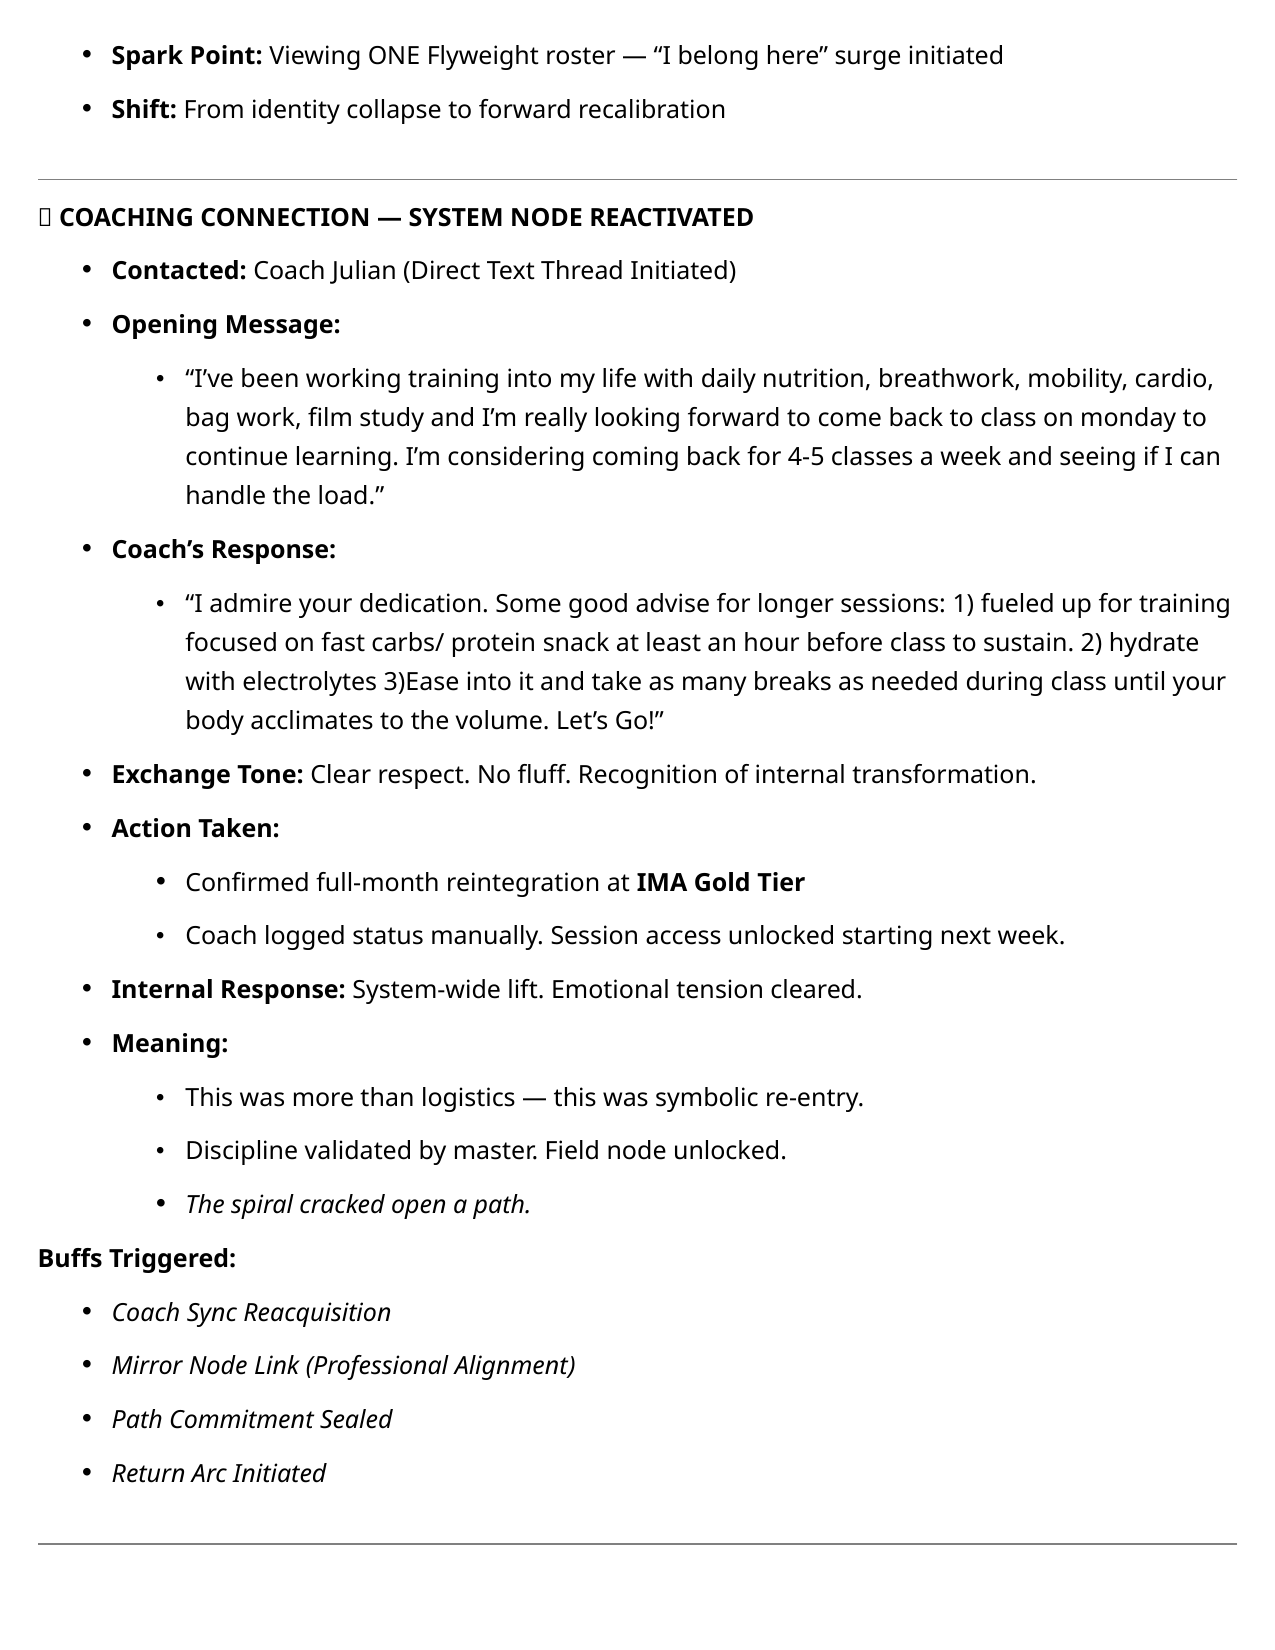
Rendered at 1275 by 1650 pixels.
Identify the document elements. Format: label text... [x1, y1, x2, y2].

list Coach’s Response: [82, 532, 1237, 566]
list “I’ve been working training into my life with daily nutrition, breathwork, mobility, cardio, bag work, film study and I’m really looking forward to come back to class on monday to continue learning. I’m considering coming back for 4-5 classes a week and seeing if I can handle the load.” [156, 360, 1237, 512]
list “I admire your dedication. Some good advise for longer sessions: 1) fueled up for training focused on fast carbs/ protein snack at least an hour before class to sustain. 2) hydrate with electrolytes 3)Ease into it and take as many breaks as needed during class until your body acclimates to the volume. Let’s Go!” [156, 585, 1237, 737]
list Coach logged status manually. Session access unlocked starting next week. [156, 918, 1237, 952]
list Mirror Node Link (Professional Alignment) [82, 1348, 1237, 1382]
subtitle 🔹 COACHING CONNECTION — SYSTEM NODE REACTIVATED [37, 199, 1237, 233]
list Coach Sync Reacquisition [82, 1294, 1237, 1328]
list Path Commitment Sealed [82, 1402, 1237, 1436]
list This was more than logistics — this was symbolic re-entry. [156, 1079, 1237, 1113]
list Exchange Tone: Clear respect. No fluff. Recognition of internal transformation. [82, 757, 1237, 791]
list Shift: From identity collapse to forward recalibration [82, 91, 1237, 125]
list Contacted: Coach Julian (Direct Text Thread Initiated) [82, 253, 1237, 287]
list Opening Message: [82, 307, 1237, 341]
list Internal Response: System-wide lift. Emotional tension cleared. [82, 972, 1237, 1006]
text Buffs Triggered: [37, 1240, 1237, 1274]
list Discipline validated by master. Field node unlocked. [156, 1133, 1237, 1167]
list Spark Point: Viewing ONE Flyweight roster — “I belong here” surge initiated [82, 37, 1237, 72]
list Meaning: [82, 1025, 1237, 1059]
list The spiral cracked open a path. [156, 1187, 1237, 1221]
list Confirmed full-month reintegration at IMA Gold Tier [156, 864, 1237, 898]
list Action Taken: [82, 810, 1237, 844]
list Return Arc Initiated [82, 1455, 1237, 1489]
